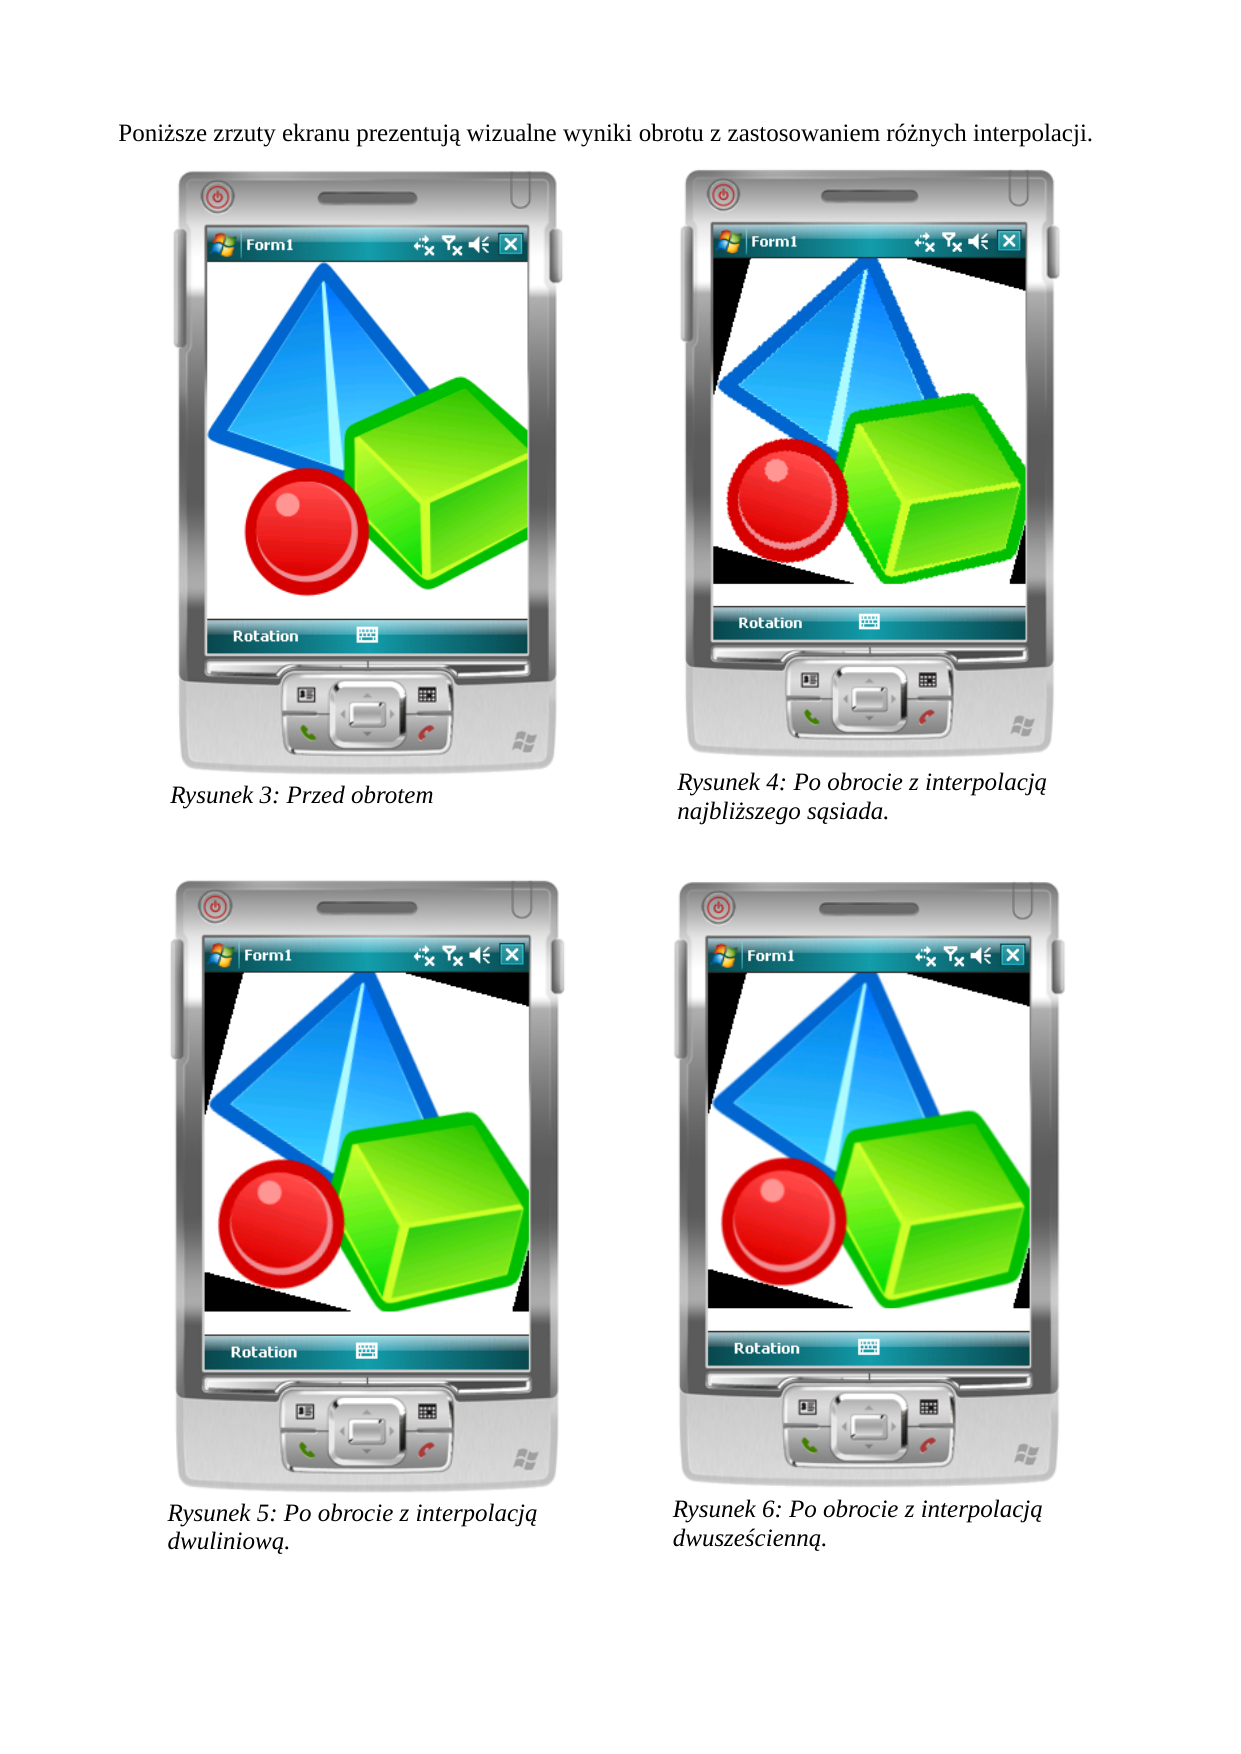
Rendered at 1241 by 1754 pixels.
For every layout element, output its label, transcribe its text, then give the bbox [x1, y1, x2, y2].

table_header [118, 147, 620, 859]
text Poniższe zrzuty ekranu prezentują wizualne wyniki obrotu z zastosowaniem różnych interpolacji. [118, 118, 1122, 147]
table_cell [118, 859, 620, 1589]
picture [677, 165, 1065, 767]
table_header [620, 147, 1122, 824]
table_header [620, 825, 1122, 859]
table_cell [620, 859, 1122, 1589]
picture [672, 877, 1070, 1494]
picture [170, 165, 569, 780]
picture [167, 877, 571, 1498]
